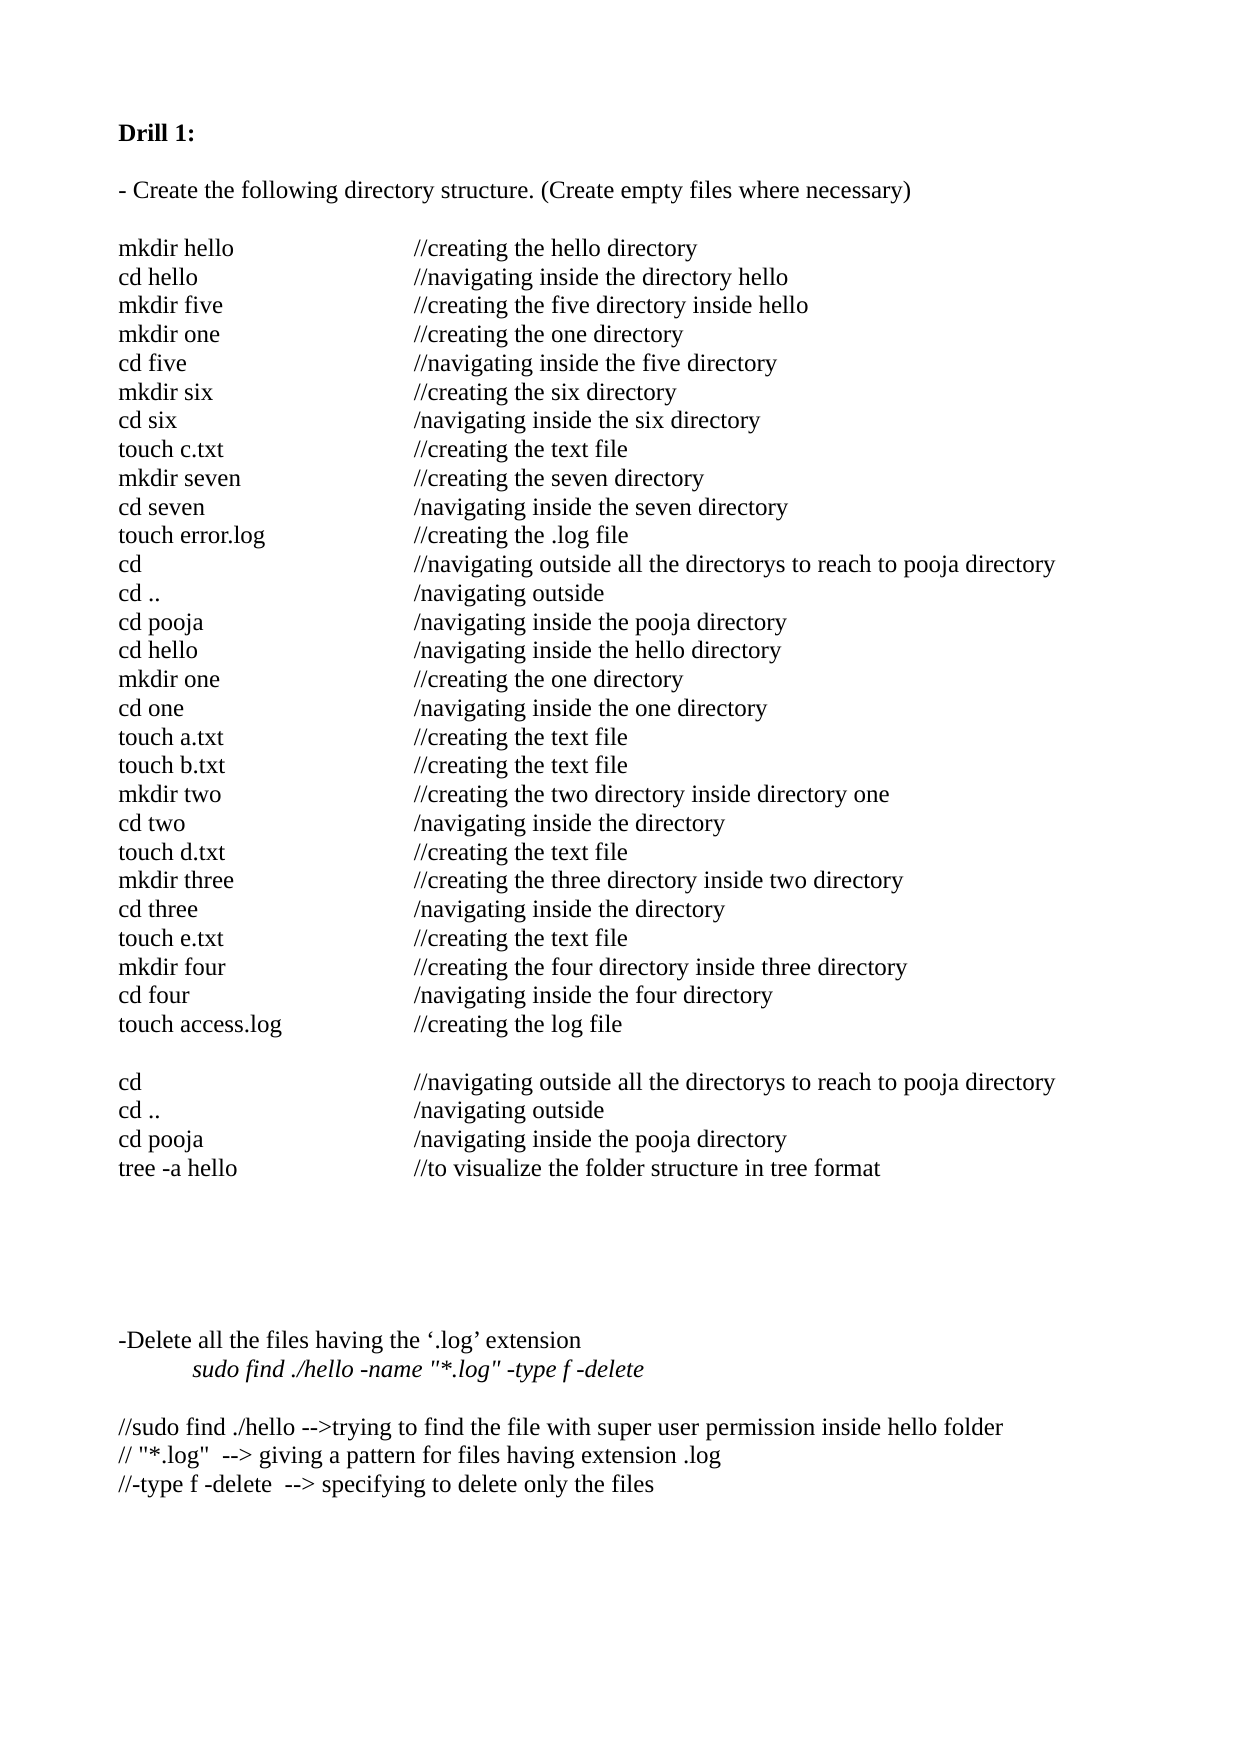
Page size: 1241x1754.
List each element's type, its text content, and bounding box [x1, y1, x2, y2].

text mkdir four //creating the four directory inside three directory [118, 952, 1122, 981]
text cd seven /navigating inside the seven directory [118, 492, 1122, 521]
text sudo find ./hello -name "*.log" -type f -delete [118, 1354, 1122, 1383]
text cd hello /navigating inside the hello directory [118, 636, 1122, 664]
text touch access.log //creating the log file [118, 1009, 1122, 1038]
text touch d.txt //creating the text file [118, 837, 1122, 866]
text mkdir one //creating the one directory [118, 319, 1122, 348]
text cd five //navigating inside the five directory [118, 348, 1122, 377]
text mkdir three //creating the three directory inside two directory [118, 866, 1122, 894]
text cd hello //navigating inside the directory hello [118, 262, 1122, 291]
text touch b.txt //creating the text file [118, 751, 1122, 779]
text touch c.txt //creating the text file [118, 434, 1122, 463]
text //sudo find ./hello -->trying to find the file with super user permission inside hello folder [118, 1412, 1122, 1441]
text cd //navigating outside all the directorys to reach to pooja directory [118, 1067, 1122, 1096]
text cd .. /navigating outside [118, 1096, 1122, 1124]
text touch error.log //creating the .log file [118, 521, 1122, 549]
text cd two /navigating inside the directory [118, 808, 1122, 837]
text cd six /navigating inside the six directory [118, 406, 1122, 434]
text cd pooja /navigating inside the pooja directory [118, 607, 1122, 636]
text touch a.txt //creating the text file [118, 722, 1122, 751]
text touch e.txt //creating the text file [118, 923, 1122, 952]
text mkdir seven //creating the seven directory [118, 463, 1122, 492]
text mkdir one //creating the one directory [118, 664, 1122, 693]
text cd four /navigating inside the four directory [118, 981, 1122, 1009]
text tree -a hello //to visualize the folder structure in tree format [118, 1153, 1122, 1182]
text mkdir five //creating the five directory inside hello [118, 291, 1122, 319]
text - Create the following directory structure. (Create empty files where necessary) [118, 176, 1122, 204]
text mkdir two //creating the two directory inside directory one [118, 779, 1122, 808]
text // "*.log" --> giving a pattern for files having extension .log [118, 1441, 1122, 1469]
text cd one /navigating inside the one directory [118, 693, 1122, 722]
text cd .. /navigating outside [118, 578, 1122, 607]
text cd //navigating outside all the directorys to reach to pooja directory [118, 549, 1122, 578]
text //-type f -delete --> specifying to delete only the files [118, 1469, 1122, 1498]
text mkdir six //creating the six directory [118, 377, 1122, 406]
text mkdir hello //creating the hello directory [118, 233, 1122, 262]
text Drill 1: [118, 118, 1122, 147]
text -Delete all the files having the ‘.log’ extension [118, 1326, 1122, 1354]
text cd pooja /navigating inside the pooja directory [118, 1124, 1122, 1153]
text cd three /navigating inside the directory [118, 894, 1122, 923]
